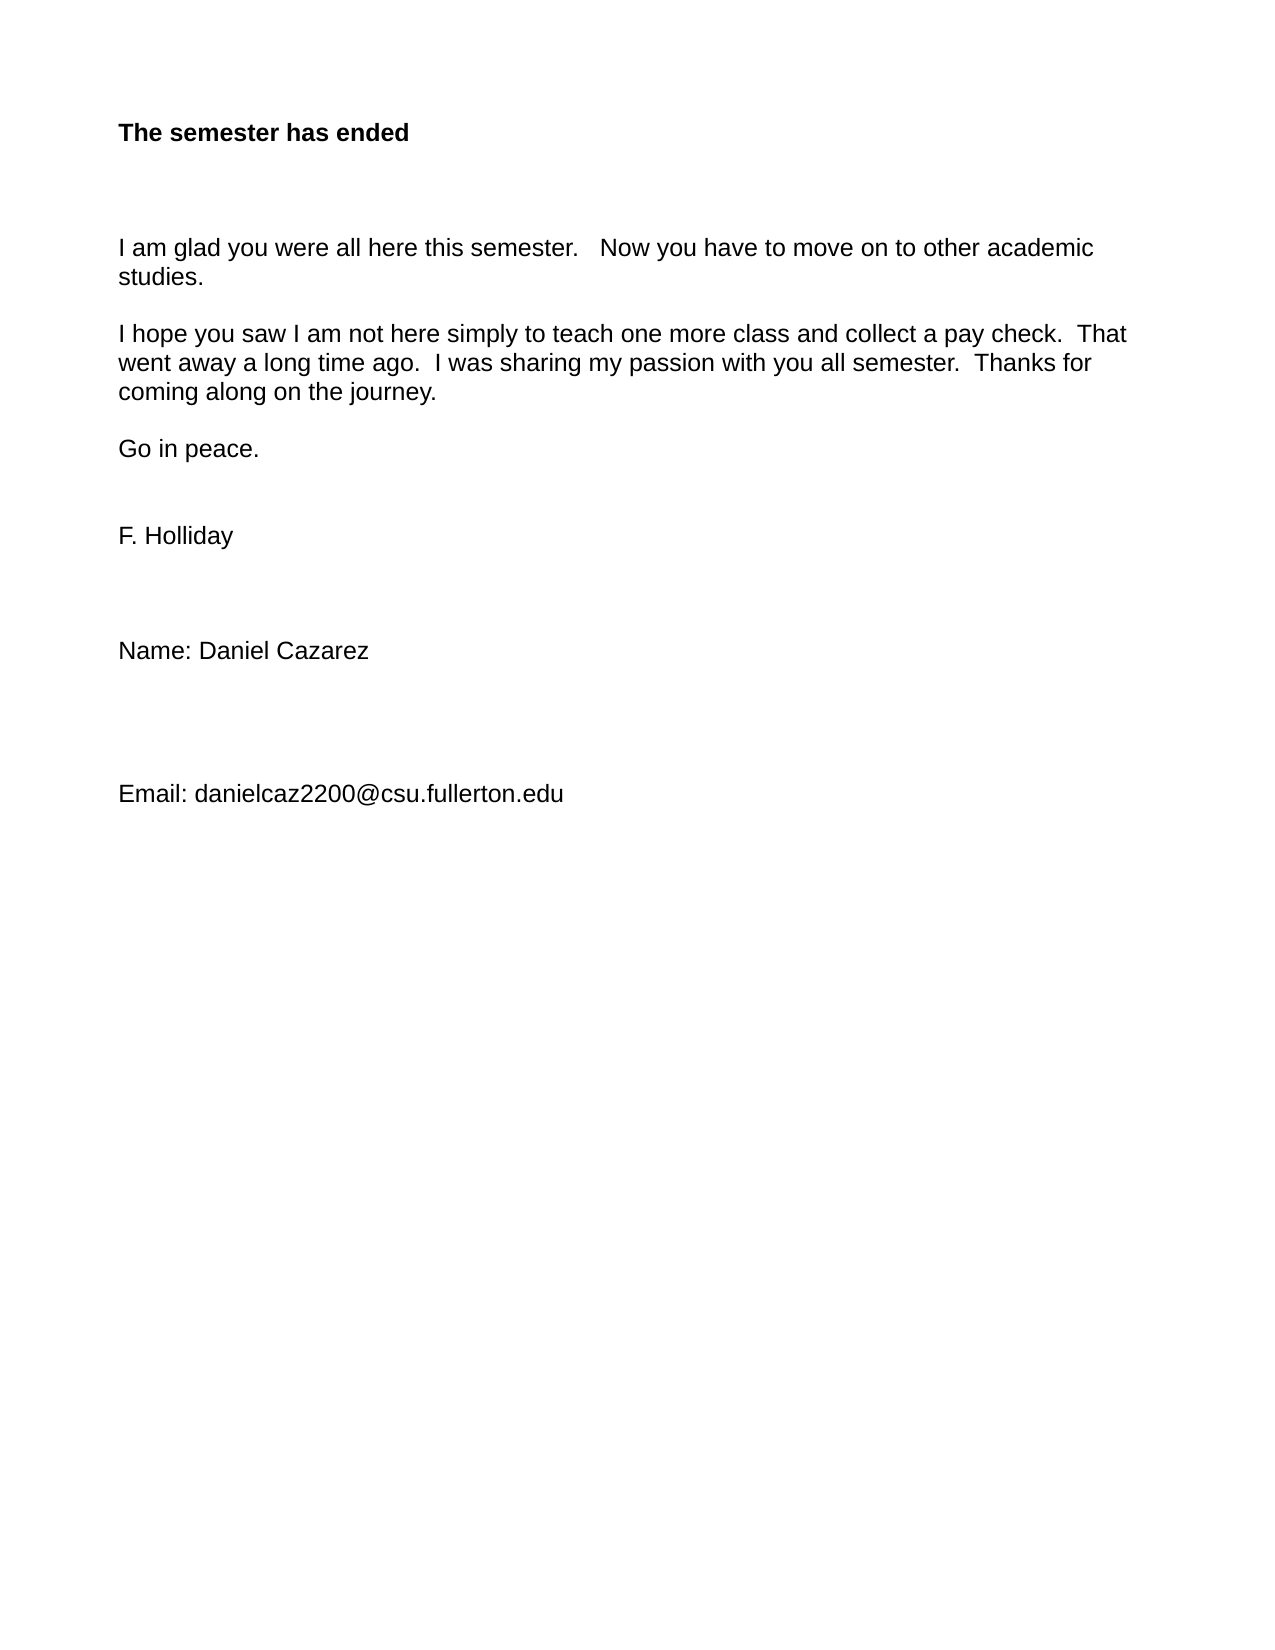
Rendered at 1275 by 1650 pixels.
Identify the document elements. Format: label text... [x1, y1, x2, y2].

text Go in peace. [118, 434, 1157, 463]
text Name: Daniel Cazarez [118, 636, 1157, 664]
text F. Holliday [118, 521, 1157, 549]
text Email: danielcaz2200@csu.fullerton.edu [118, 779, 1157, 808]
text I hope you saw I am not here simply to teach one more class and collect a pay check. That went away a long time ago. I was sharing my passion with you all semester. Thanks for coming along on the journey. [118, 319, 1157, 406]
text The semester has ended [118, 118, 1157, 147]
text I am glad you were all here this semester. Now you have to move on to other academic studies. [118, 233, 1157, 291]
